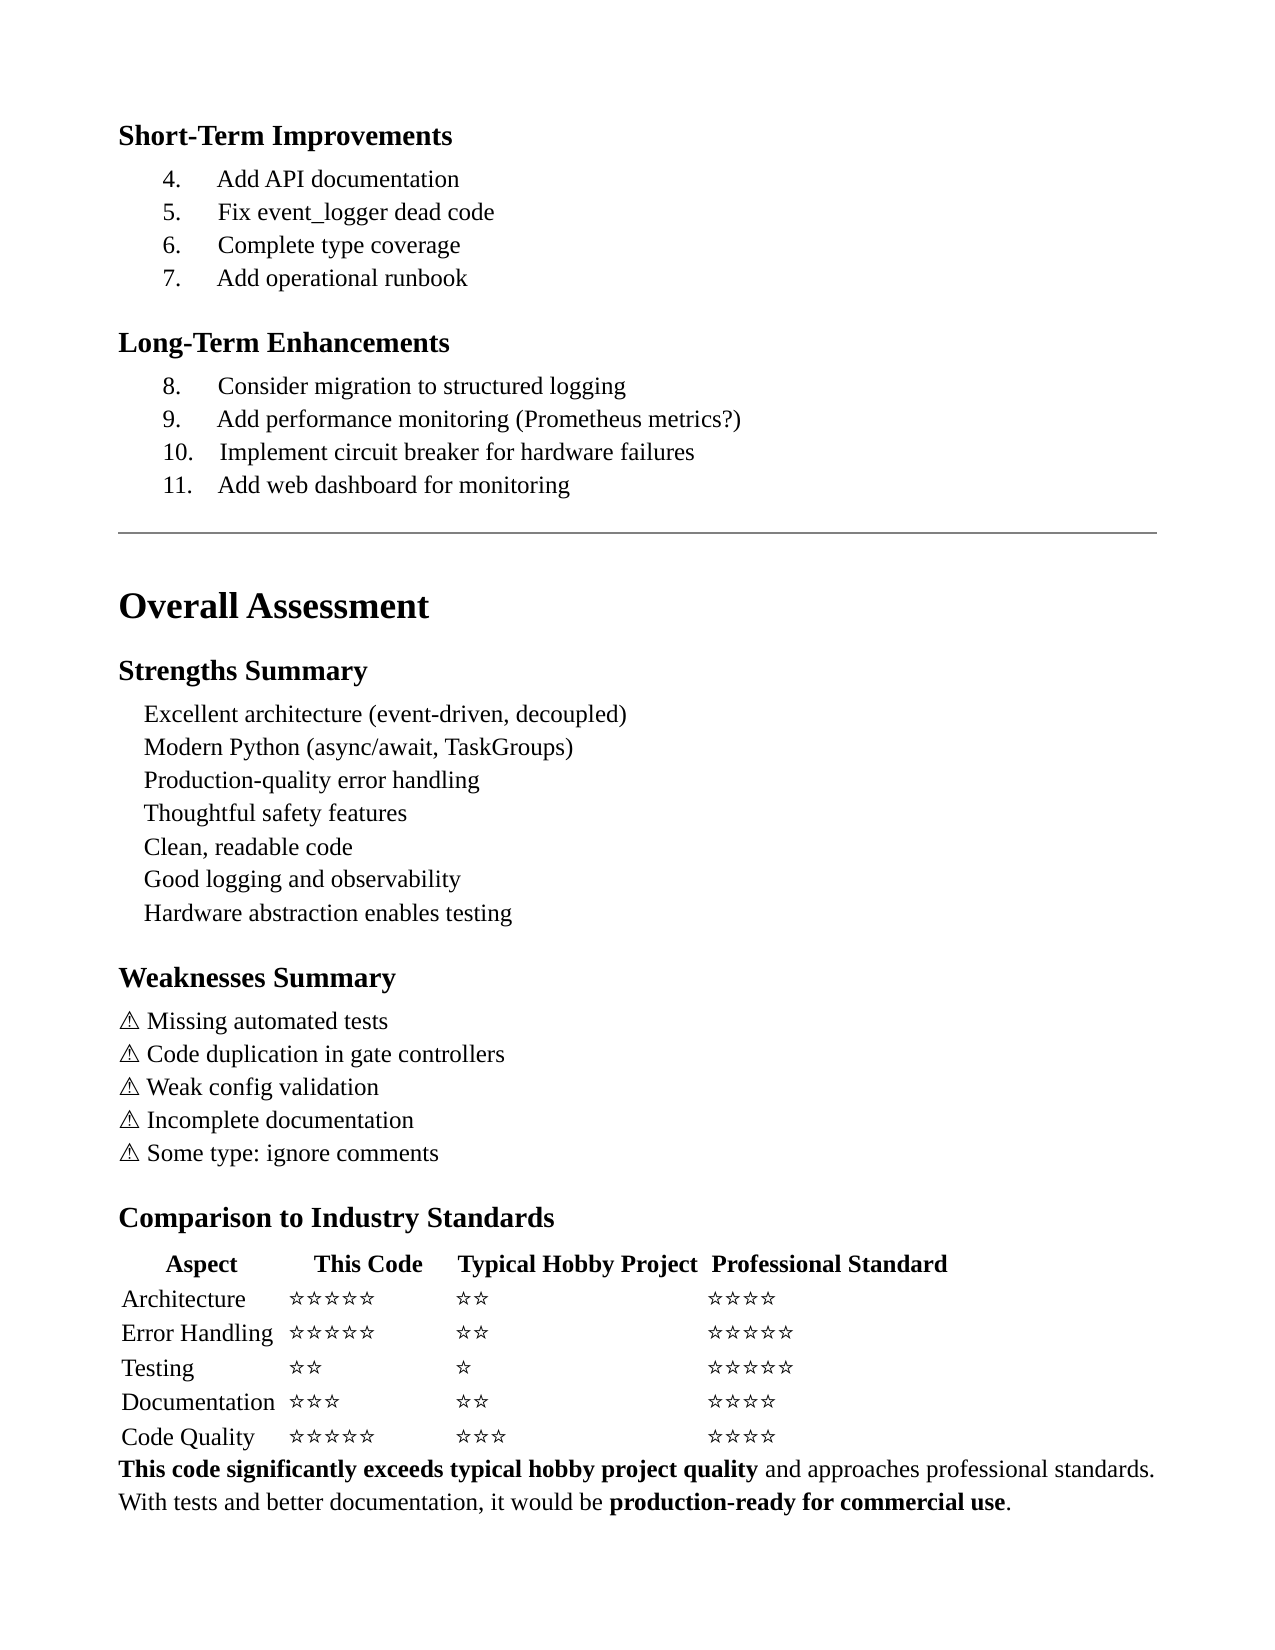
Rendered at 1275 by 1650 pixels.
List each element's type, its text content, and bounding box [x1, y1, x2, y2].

list ✅ Add API documentation [162, 164, 1157, 193]
subtitle Comparison to Industry Standards [118, 1200, 1157, 1234]
text This code significantly exceeds typical hobby project quality and approaches professional standards. With tests and better documentation, it would be production-ready for commercial use. [118, 1454, 1157, 1515]
table_cell ⭐⭐⭐⭐⭐ [285, 1419, 452, 1454]
list ✅ Add performance monitoring (Prometheus metrics?) [162, 404, 1157, 433]
table_cell ⭐⭐⭐ [285, 1385, 452, 1419]
table_cell ⭐⭐⭐⭐⭐ [704, 1350, 956, 1384]
table_cell Documentation [118, 1385, 285, 1419]
table_cell ⭐⭐⭐⭐ [704, 1281, 956, 1315]
list ✅ Consider migration to structured logging [162, 371, 1157, 400]
text ⚠️ Missing automated tests ⚠️ Code duplication in gate controllers ⚠️ Weak config validation ⚠️ Incomplete documentation ⚠️ Some type: ignore comments [118, 1006, 1157, 1167]
table_cell Architecture [118, 1281, 285, 1315]
subtitle Strengths Summary [118, 653, 1157, 687]
list ✅ Add operational runbook [162, 263, 1157, 292]
table_cell ⭐⭐ [452, 1281, 703, 1315]
text ✅ Excellent architecture (event-driven, decoupled) ✅ Modern Python (async/await, TaskGroups) ✅ Production-quality error handling ✅ Thoughtful safety features ✅ Clean, readable code ✅ Good logging and observability ✅ Hardware abstraction enables testing [118, 699, 1157, 926]
table_cell ⭐⭐⭐⭐ [704, 1385, 956, 1419]
table_header Professional Standard [704, 1246, 956, 1281]
table_cell ⭐⭐ [452, 1315, 703, 1350]
subtitle Weaknesses Summary [118, 960, 1157, 993]
table_header Typical Hobby Project [452, 1246, 703, 1281]
table_cell ⭐ [452, 1350, 703, 1384]
table_cell ⭐⭐⭐ [452, 1419, 703, 1454]
list ✅ Implement circuit breaker for hardware failures [162, 437, 1157, 466]
table_cell ⭐⭐ [285, 1350, 452, 1384]
table_cell ⭐⭐⭐⭐⭐ [285, 1315, 452, 1350]
table_cell Error Handling [118, 1315, 285, 1350]
list ✅ Add web dashboard for monitoring [162, 471, 1157, 499]
subtitle Long-Term Enhancements [118, 325, 1157, 359]
table_cell ⭐⭐⭐⭐ [704, 1419, 956, 1454]
table_cell Code Quality [118, 1419, 285, 1454]
table_header Aspect [118, 1246, 285, 1281]
list ✅ Fix event_logger dead code [162, 197, 1157, 226]
table_cell ⭐⭐⭐⭐⭐ [285, 1281, 452, 1315]
table_header This Code [285, 1246, 452, 1281]
table_cell Testing [118, 1350, 285, 1384]
subtitle Short-Term Improvements [118, 118, 1157, 152]
table_cell ⭐⭐⭐⭐⭐ [704, 1315, 956, 1350]
subtitle Overall Assessment [118, 583, 1157, 626]
list ✅ Complete type coverage [162, 230, 1157, 259]
table_cell ⭐⭐ [452, 1385, 703, 1419]
